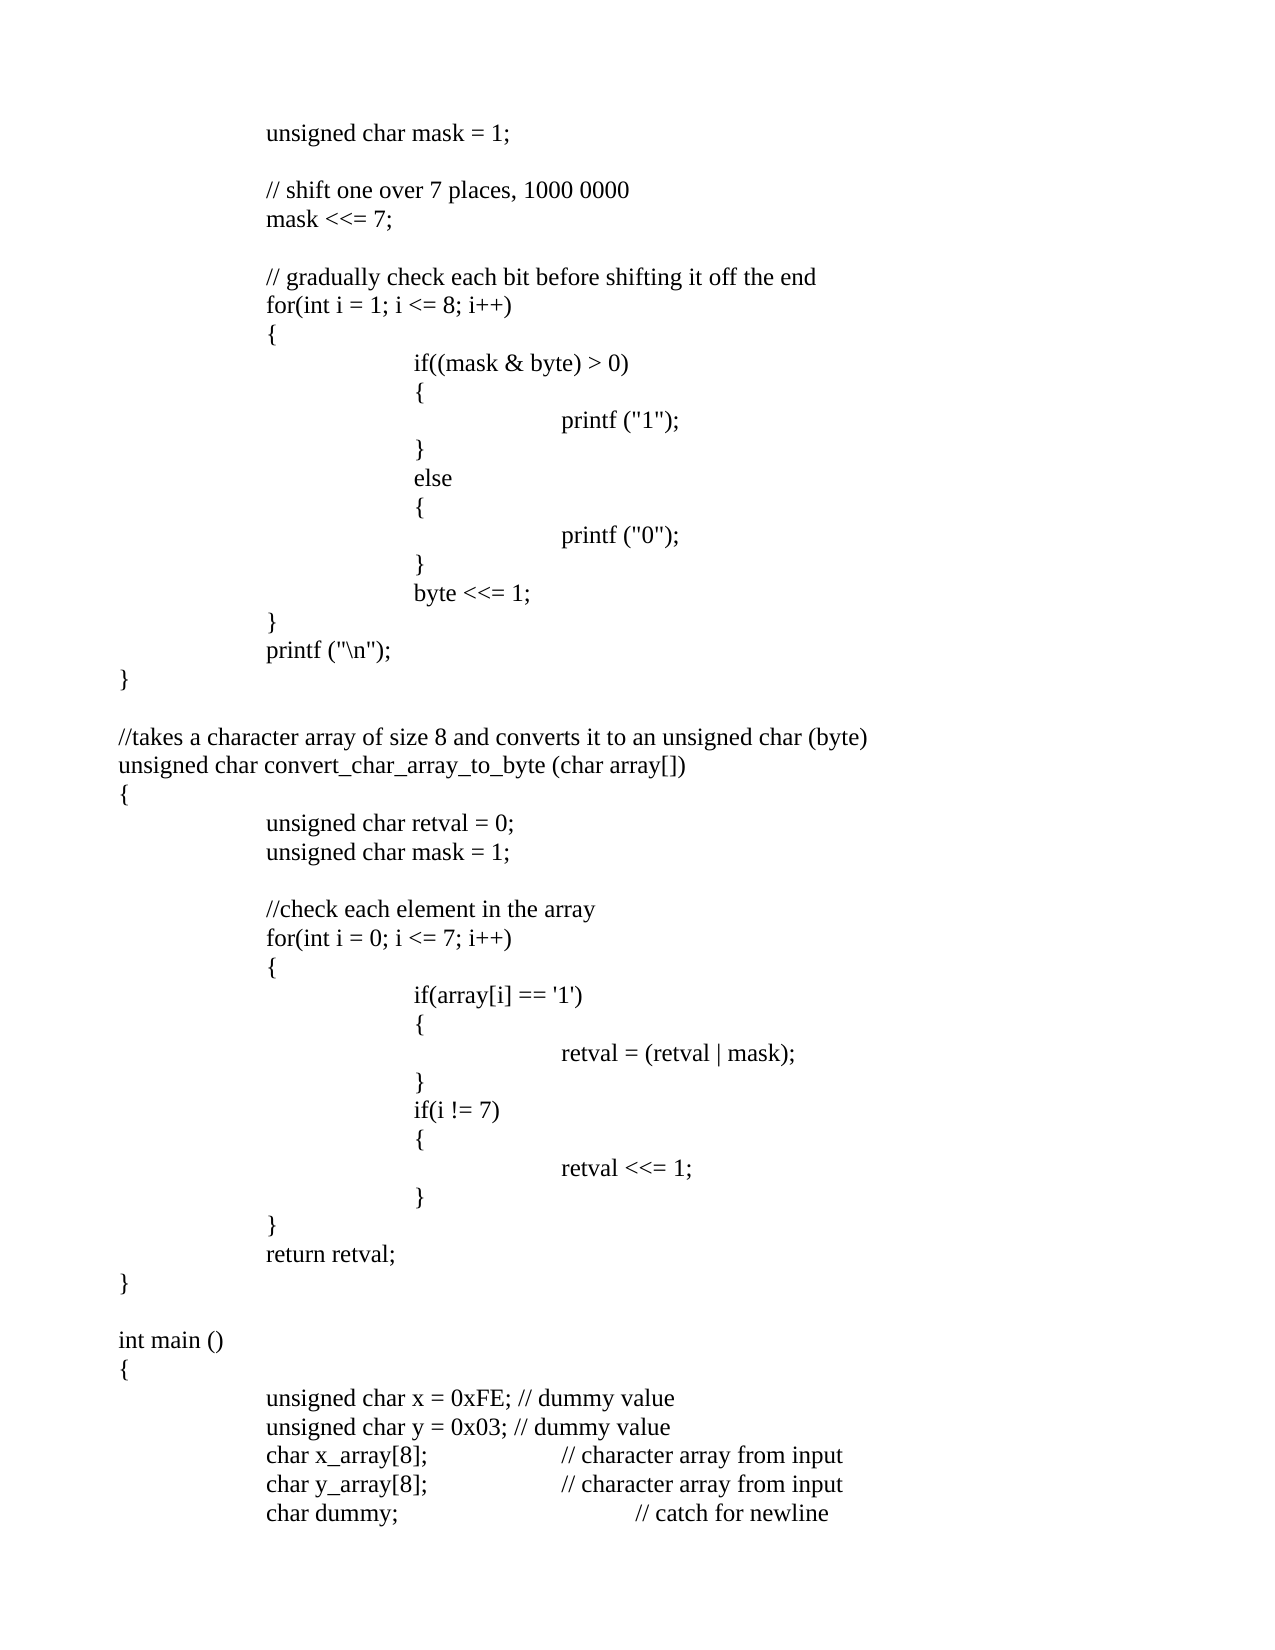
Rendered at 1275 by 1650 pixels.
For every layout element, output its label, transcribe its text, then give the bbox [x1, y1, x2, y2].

text unsigned char retval = 0; [118, 808, 1157, 837]
text } [118, 549, 1157, 578]
text if((mask & byte) > 0) [118, 348, 1157, 377]
text retval <<= 1; [118, 1153, 1157, 1182]
text // shift one over 7 places, 1000 0000 [118, 176, 1157, 204]
text } [118, 1268, 1157, 1297]
text } [118, 1182, 1157, 1211]
text else [118, 463, 1157, 492]
text unsigned char convert_char_array_to_byte (char array[]) [118, 751, 1157, 779]
text unsigned char x = 0xFE; // dummy value [118, 1383, 1157, 1412]
text char y_array[8]; // character array from input [118, 1469, 1157, 1498]
text { [118, 492, 1157, 521]
text //takes a character array of size 8 and converts it to an unsigned char (byte) [118, 722, 1157, 751]
text { [118, 1124, 1157, 1153]
text } [118, 664, 1157, 693]
text return retval; [118, 1239, 1157, 1268]
text for(int i = 0; i <= 7; i++) [118, 923, 1157, 952]
text printf ("0"); [118, 521, 1157, 549]
text printf ("1"); [118, 406, 1157, 434]
text { [118, 319, 1157, 348]
text { [118, 1009, 1157, 1038]
text //check each element in the array [118, 894, 1157, 923]
text if(array[i] == '1') [118, 981, 1157, 1009]
text mask <<= 7; [118, 204, 1157, 233]
text printf ("\n"); [118, 636, 1157, 664]
text unsigned char mask = 1; [118, 837, 1157, 866]
text if(i != 7) [118, 1096, 1157, 1124]
text unsigned char mask = 1; [118, 118, 1157, 147]
text retval = (retval | mask); [118, 1038, 1157, 1067]
text // gradually check each bit before shifting it off the end [118, 262, 1157, 291]
text { [118, 1354, 1157, 1383]
text } [118, 434, 1157, 463]
text for(int i = 1; i <= 8; i++) [118, 291, 1157, 319]
text } [118, 1067, 1157, 1096]
text char x_array[8]; // character array from input [118, 1441, 1157, 1469]
text byte <<= 1; [118, 578, 1157, 607]
text { [118, 952, 1157, 981]
text } [118, 1211, 1157, 1239]
text char dummy; // catch for newline [118, 1498, 1157, 1527]
text unsigned char y = 0x03; // dummy value [118, 1412, 1157, 1441]
text int main () [118, 1326, 1157, 1354]
text { [118, 779, 1157, 808]
text } [118, 607, 1157, 636]
text { [118, 377, 1157, 406]
